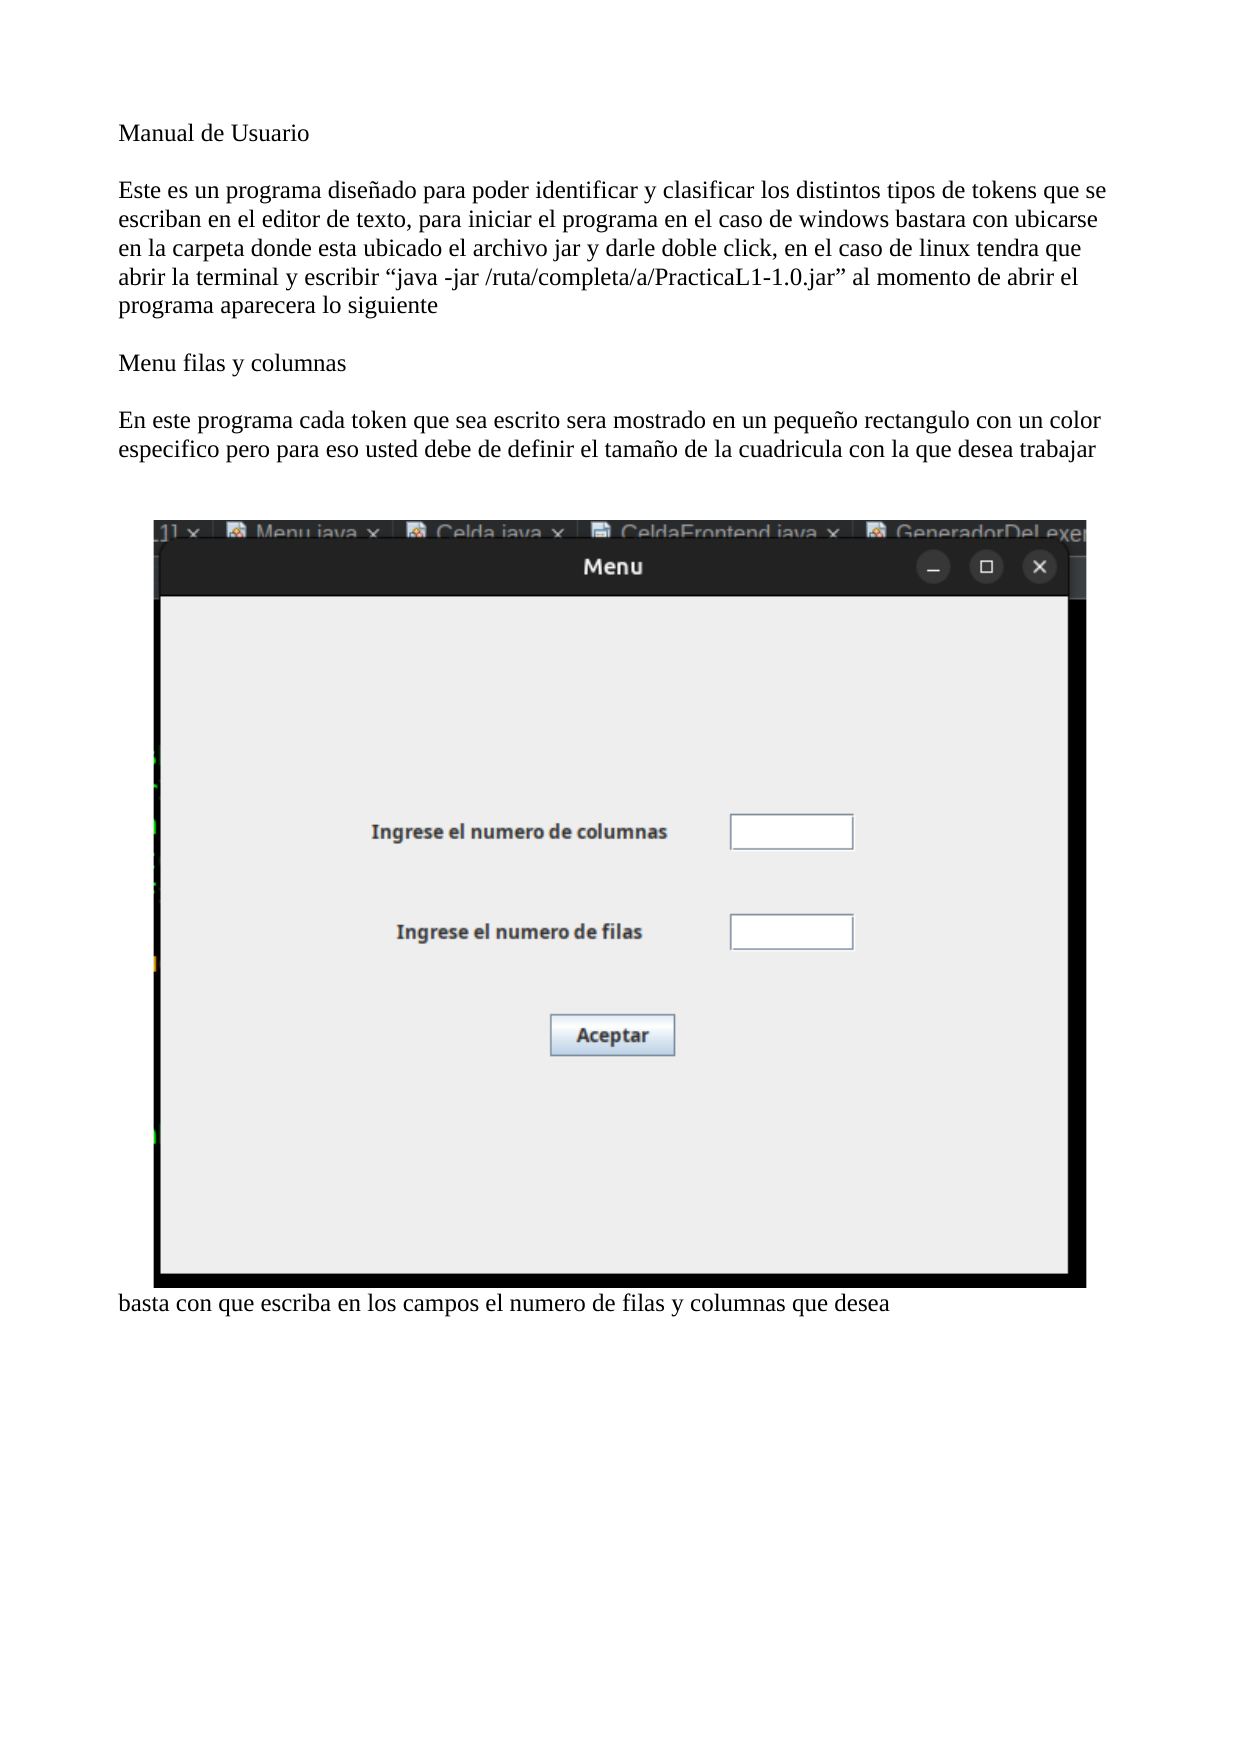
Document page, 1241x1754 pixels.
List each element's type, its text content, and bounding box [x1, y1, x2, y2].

text Este es un programa diseñado para poder identificar y clasificar los distintos tipos de tokens que se escriban en el editor de texto, para iniciar el programa en el caso de windows bastara con ubicarse en la carpeta donde esta ubicado el archivo jar y darle doble click, en el caso de linux tendra que abrir la terminal y escribir “java -jar /ruta/completa/a/PracticaL1-1.0.jar” al momento de abrir el programa aparecera lo siguiente [118, 176, 1122, 319]
text Menu filas y columnas [118, 348, 1122, 377]
picture [153, 520, 1087, 1288]
text En este programa cada token que sea escrito sera mostrado en un pequeño rectangulo con un color especifico pero para eso usted debe de definir el tamaño de la cuadricula con la que desea trabajar [118, 406, 1122, 463]
text basta con que escriba en los campos el numero de filas y columnas que desea [118, 521, 1122, 1317]
text Manual de Usuario [118, 118, 1122, 147]
